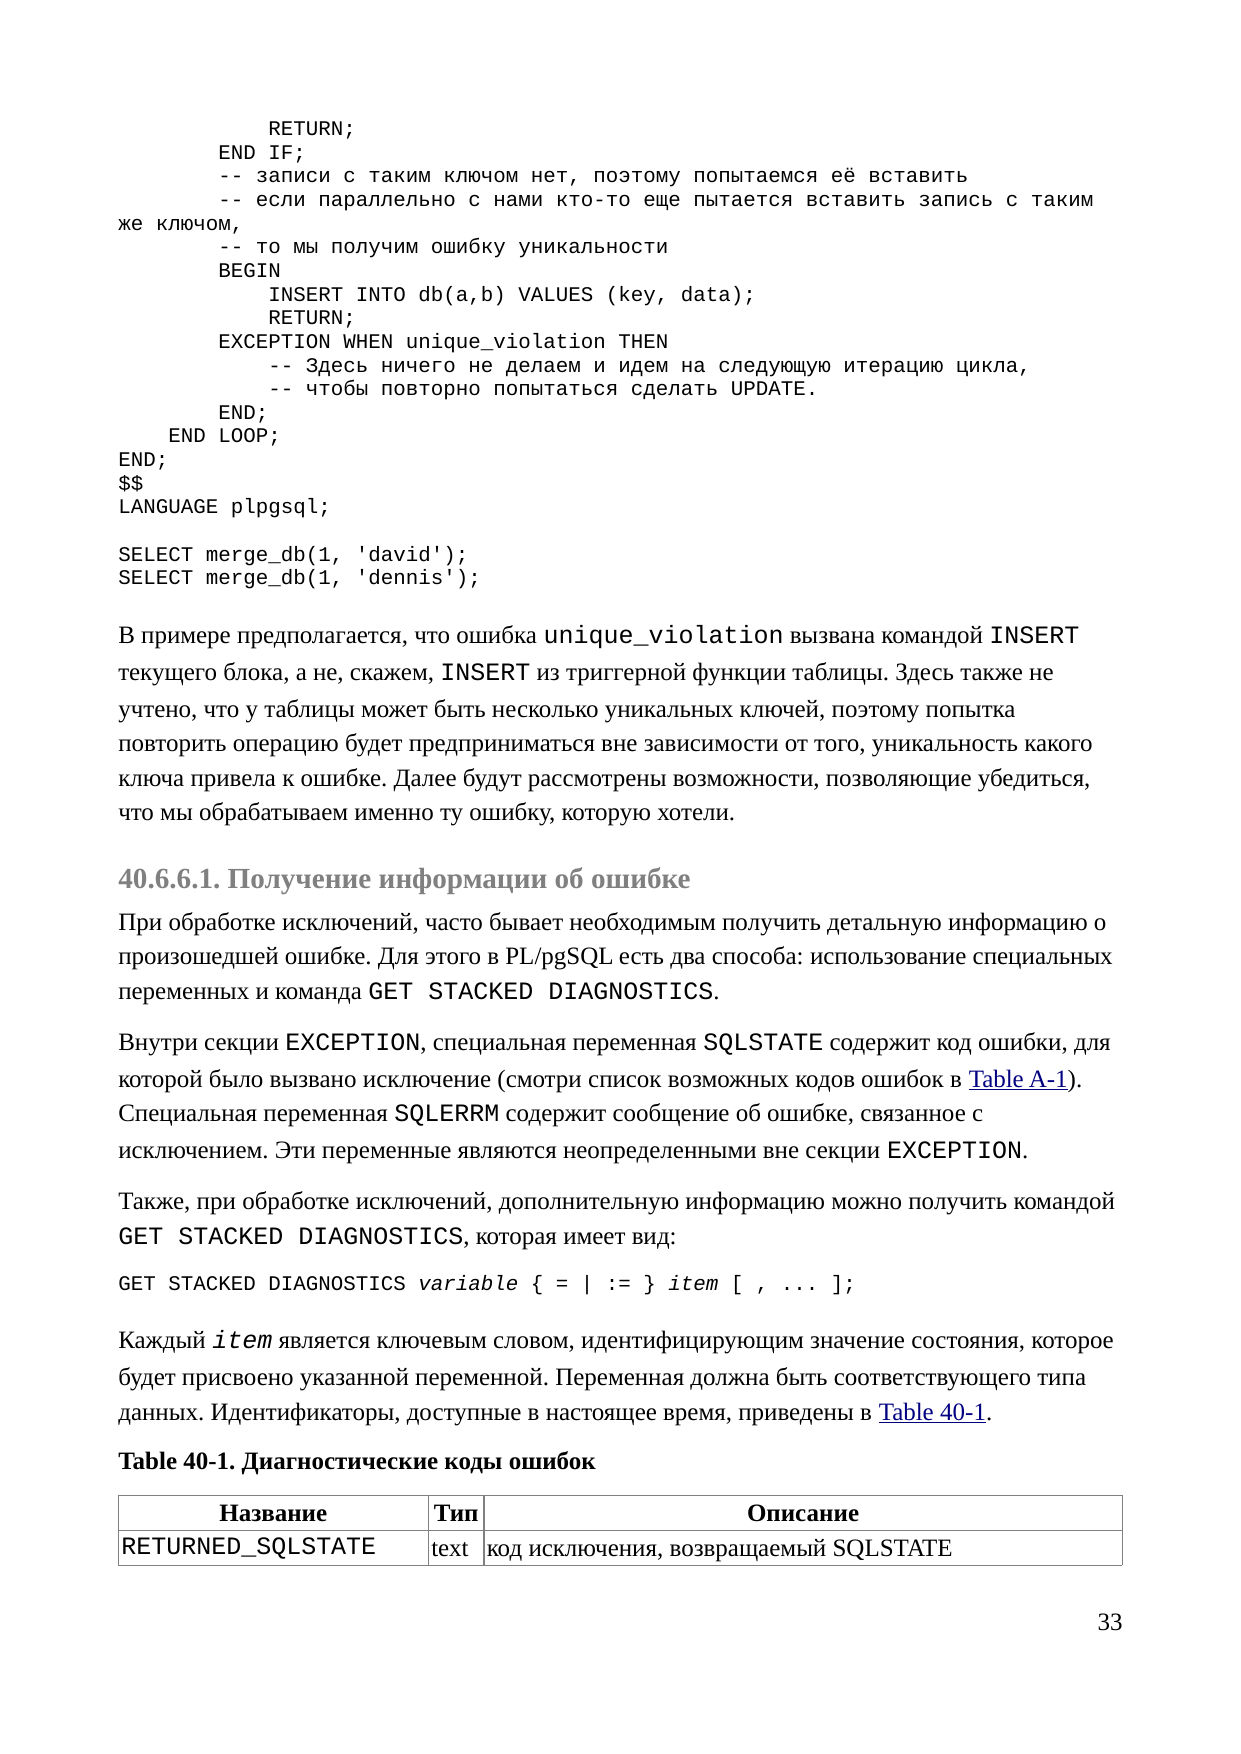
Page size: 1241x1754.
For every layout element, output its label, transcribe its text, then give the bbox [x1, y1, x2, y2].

text Table 40-1. Диагностические коды ошибок [118, 1446, 1122, 1474]
table_cell код исключения, возвращаемый SQLSTATE [485, 1531, 1122, 1565]
text EXCEPTION WHEN unique_violation THEN [118, 331, 1122, 354]
table_cell text [429, 1531, 483, 1565]
text RETURN; [118, 307, 1122, 331]
text RETURN; [118, 118, 1122, 142]
text INSERT INTO db(a,b) VALUES (key, data); [118, 284, 1122, 307]
text END IF; [118, 142, 1122, 165]
text Также, при обработке исключений, дополнительную информацию можно получить командой GET STACKED DIAGNOSTICS, которая имеет вид: [118, 1186, 1122, 1252]
text BEGIN [118, 260, 1122, 284]
text При обработке исключений, часто бывает необходимым получить детальную информацию о произошедшей ошибке. Для этого в PL/pgSQL есть два способа: использование специальных переменных и команда GET STACKED DIAGNOSTICS. [118, 907, 1122, 1007]
text -- то мы получим ошибку уникальности [118, 236, 1122, 260]
subtitle 40.6.6.1. Получение информации об ошибке [118, 861, 1122, 894]
text Внутри секции EXCEPTION, специальная переменная SQLSTATE содержит код ошибки, для которой было вызвано исключение (смотри список возможных кодов ошибок в Table A-1). Специальная переменная SQLERRM содержит сообщение об ошибке, связанное с исключением. Эти переменные являются неопределенными вне секции EXCEPTION. [118, 1027, 1122, 1166]
text -- Здесь ничего не делаем и идем на следующую итерацию цикла, [118, 354, 1122, 378]
text -- чтобы повторно попытаться сделать UPDATE. [118, 378, 1122, 402]
text SELECT merge_db(1, 'dennis'); [118, 567, 1122, 591]
text SELECT merge_db(1, 'david'); [118, 544, 1122, 567]
text GET STACKED DIAGNOSTICS variable { = | := } item [ , ... ]; [118, 1272, 1122, 1296]
text -- записи с таким ключом нет, поэтому попытаемся её вставить [118, 165, 1122, 189]
text -- если параллельно с нами кто-то еще пытается вставить запись с таким же ключом, [118, 189, 1122, 236]
table_cell RETURNED_SQLSTATE [119, 1531, 428, 1565]
text В примере предполагается, что ошибка unique_violation вызвана командой INSERT текущего блока, а не, скажем, INSERT из триггерной функции таблицы. Здесь также не учтено, что у таблицы может быть несколько уникальных ключей, поэтому попытка повторить операцию будет предприниматься вне зависимости от того, уникальность какого ключа привела к ошибке. Далее будут рассмотрены возможности, позволяющие убедиться, что мы обрабатываем именно ту ошибку, которую хотели. [118, 621, 1122, 826]
text Каждый item является ключевым словом, идентифицирующим значение состояния, которое будет присвоено указанной переменной. Переменная должна быть соответствующего типа данных. Идентификаторы, доступные в настоящее время, приведены в Table 40-1. [118, 1326, 1122, 1425]
table_header Название [119, 1496, 428, 1530]
text $$ [118, 473, 1122, 496]
text END; [118, 449, 1122, 473]
table_header Описание [485, 1496, 1122, 1530]
text LANGUAGE plpgsql; [118, 496, 1122, 520]
text END; [118, 402, 1122, 426]
text END LOOP; [118, 426, 1122, 449]
table_header Тип [429, 1496, 483, 1530]
